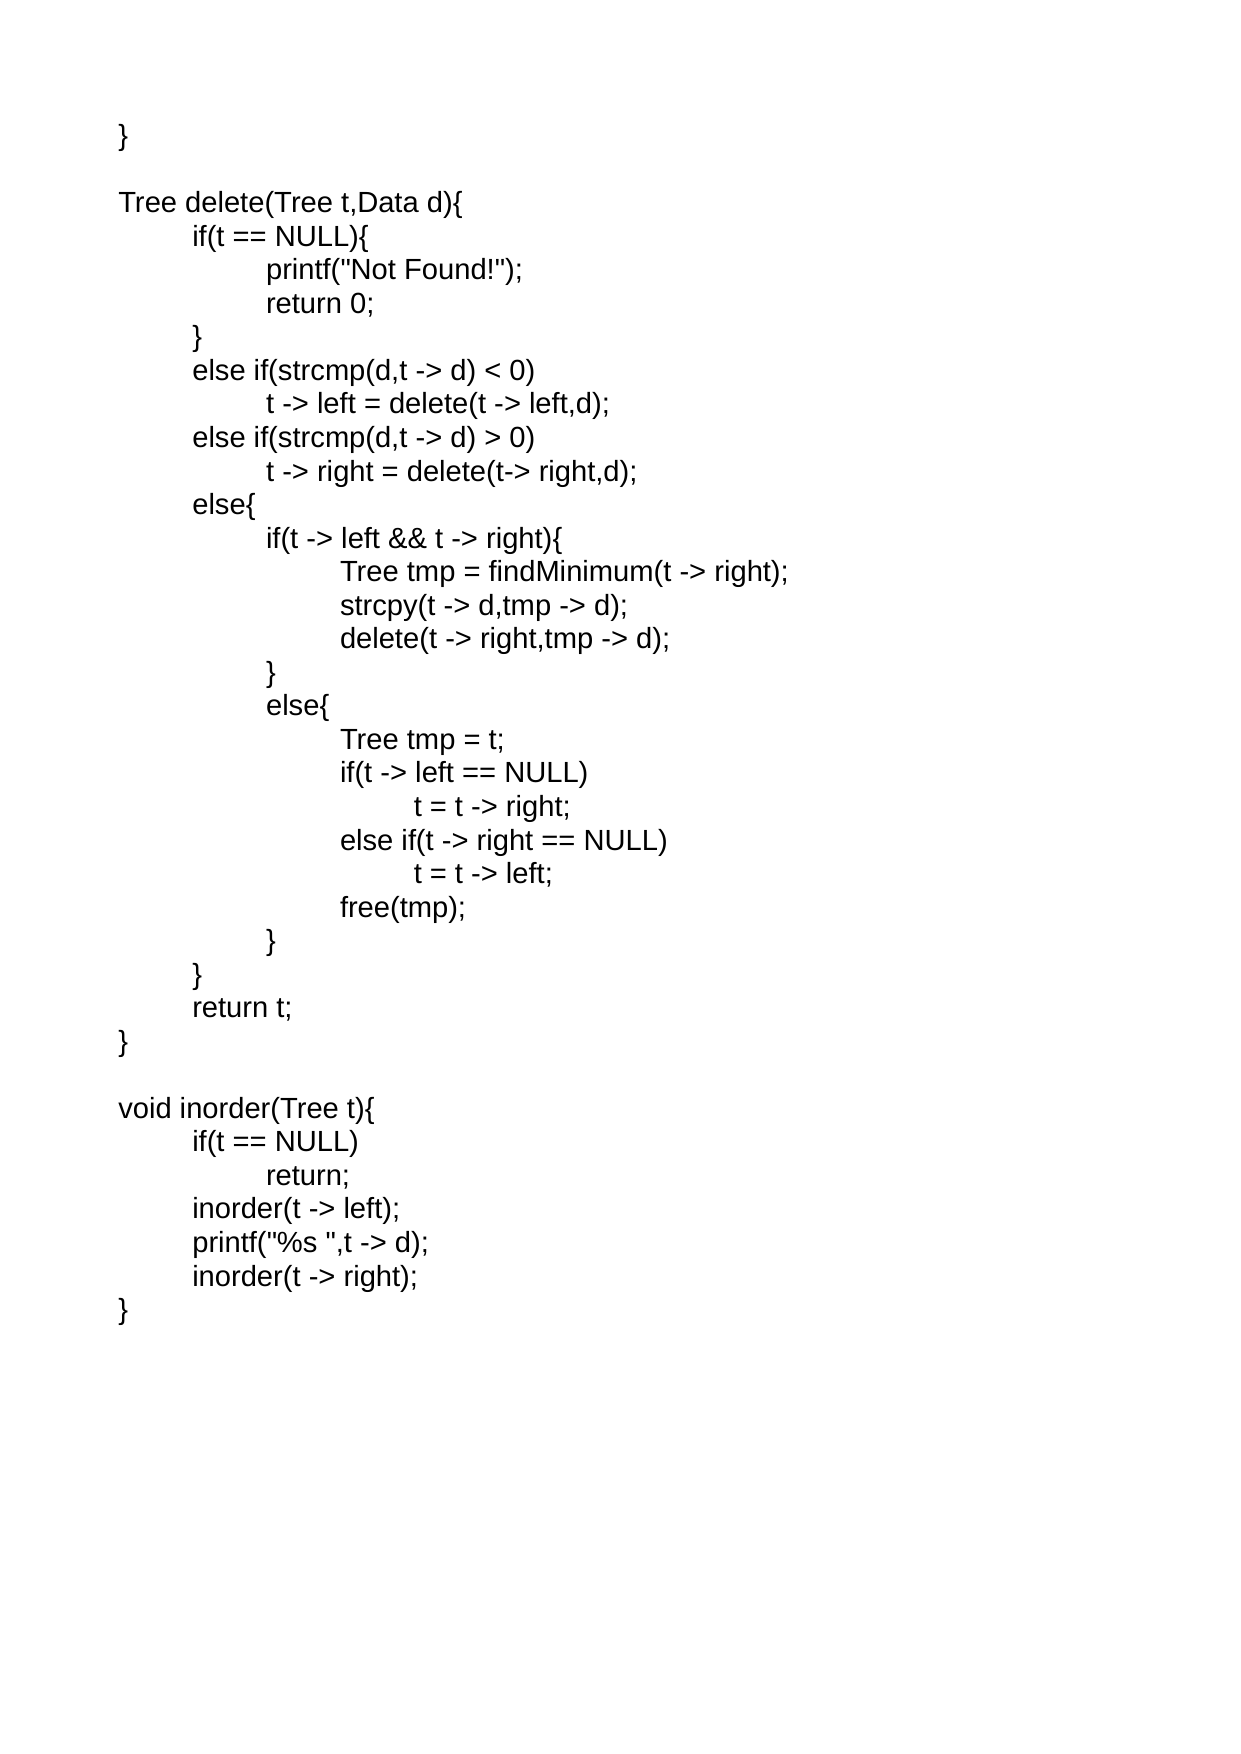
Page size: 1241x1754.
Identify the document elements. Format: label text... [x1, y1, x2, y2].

text inorder(t -> right); [118, 1258, 1122, 1292]
text } [118, 118, 1122, 152]
text if(t == NULL) [118, 1124, 1122, 1158]
text else if(t -> right == NULL) [118, 822, 1122, 856]
text if(t -> left == NULL) [118, 755, 1122, 789]
text } [118, 319, 1122, 353]
text Tree tmp = findMinimum(t -> right); [118, 554, 1122, 588]
text inorder(t -> left); [118, 1191, 1122, 1225]
text printf("Not Found!"); [118, 252, 1122, 286]
text } [118, 655, 1122, 688]
text return 0; [118, 286, 1122, 319]
text Tree delete(Tree t,Data d){ [118, 185, 1122, 219]
text delete(t -> right,tmp -> d); [118, 621, 1122, 655]
text if(t == NULL){ [118, 219, 1122, 252]
text } [118, 957, 1122, 990]
text strcpy(t -> d,tmp -> d); [118, 588, 1122, 621]
text else{ [118, 688, 1122, 722]
text else if(strcmp(d,t -> d) > 0) [118, 420, 1122, 453]
text t -> left = delete(t -> left,d); [118, 386, 1122, 420]
text t = t -> left; [118, 856, 1122, 889]
text } [118, 1024, 1122, 1057]
text free(tmp); [118, 889, 1122, 923]
text t = t -> right; [118, 789, 1122, 822]
text Tree tmp = t; [118, 722, 1122, 755]
text else{ [118, 487, 1122, 521]
text printf("%s ",t -> d); [118, 1225, 1122, 1258]
text } [118, 1292, 1122, 1326]
text void inorder(Tree t){ [118, 1091, 1122, 1124]
text return; [118, 1158, 1122, 1191]
text } [118, 923, 1122, 957]
text else if(strcmp(d,t -> d) < 0) [118, 353, 1122, 386]
text t -> right = delete(t-> right,d); [118, 453, 1122, 487]
text return t; [118, 990, 1122, 1024]
text if(t -> left && t -> right){ [118, 521, 1122, 554]
